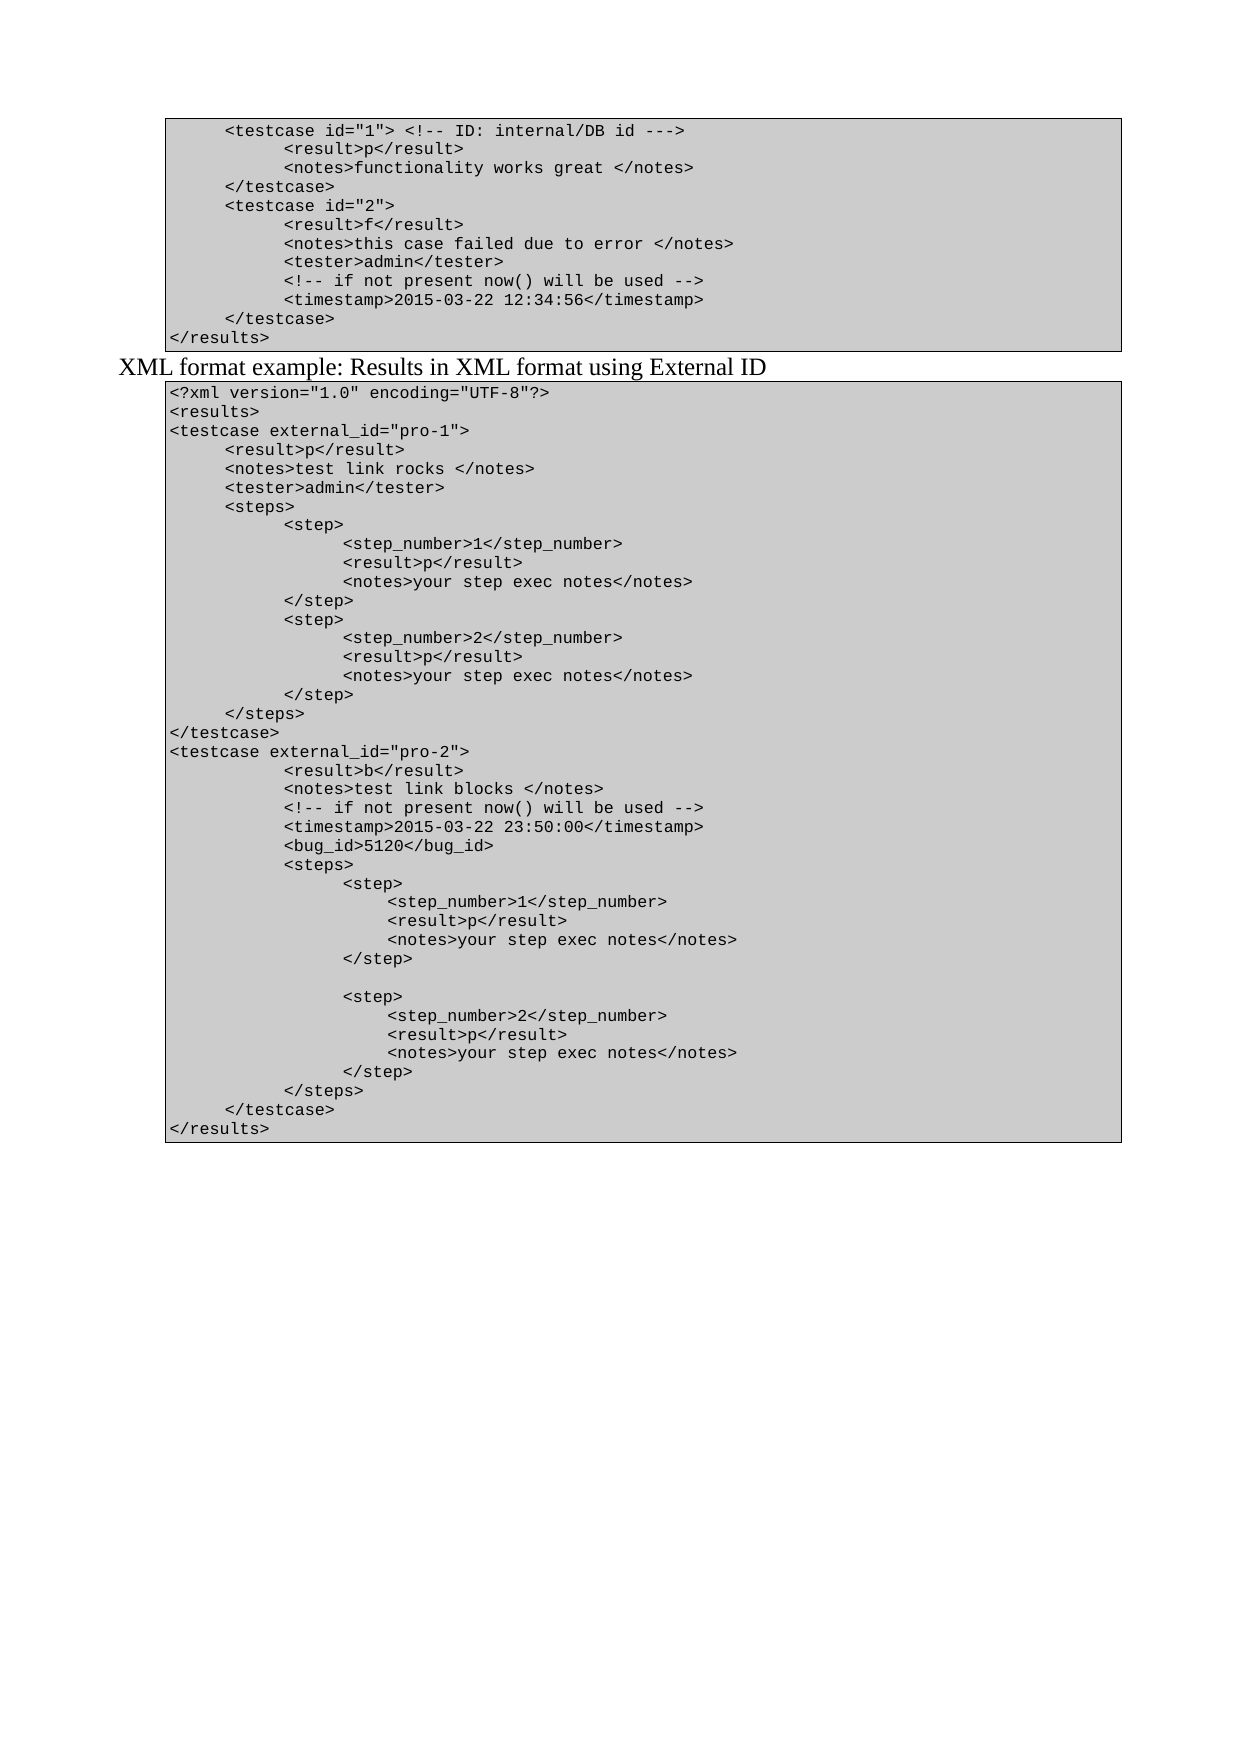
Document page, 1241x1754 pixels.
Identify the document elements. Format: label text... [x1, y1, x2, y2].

text XML format example: Results in XML format using External ID [118, 352, 1122, 381]
text </results> [166, 1116, 1121, 1142]
text <testcase id="1"> <!-- ID: internal/DB id ---> <result>p</result> <notes>functionality works great </notes> </testcase> <testcase id="2"> <result>f</result> <notes>this case failed due to error </notes> <tester>admin</tester> <!-- if not present now() will be used --> <timestamp>2015-03-22 12:34:56</timestamp> </testcase> </results> [166, 119, 1121, 351]
text <testcase external_id="pro-1"> <result>p</result> <notes>test link rocks </notes> <tester>admin</tester> <steps> <step> <step_number>1</step_number> <result>p</result> <notes>your step exec notes</notes> </step> <step> <step_number>2</step_number> <result>p</result> <notes>your step exec notes</notes> </step> </steps> </testcase> <testcase external_id="pro-2"> <result>b</result> <notes>test link blocks </notes> <!-- if not present now() will be used --> <timestamp>2015-03-22 23:50:00</timestamp> <bug_id>5120</bug_id> <steps> <step> <step_number>1</step_number> <result>p</result> <notes>your step exec notes</notes> </step> <step> <step_number>2</step_number> <result>p</result> <notes>your step exec notes</notes> </step> </steps> </testcase> [166, 419, 1121, 1116]
text <?xml version="1.0" encoding="UTF-8"?> <results> [166, 382, 1121, 419]
